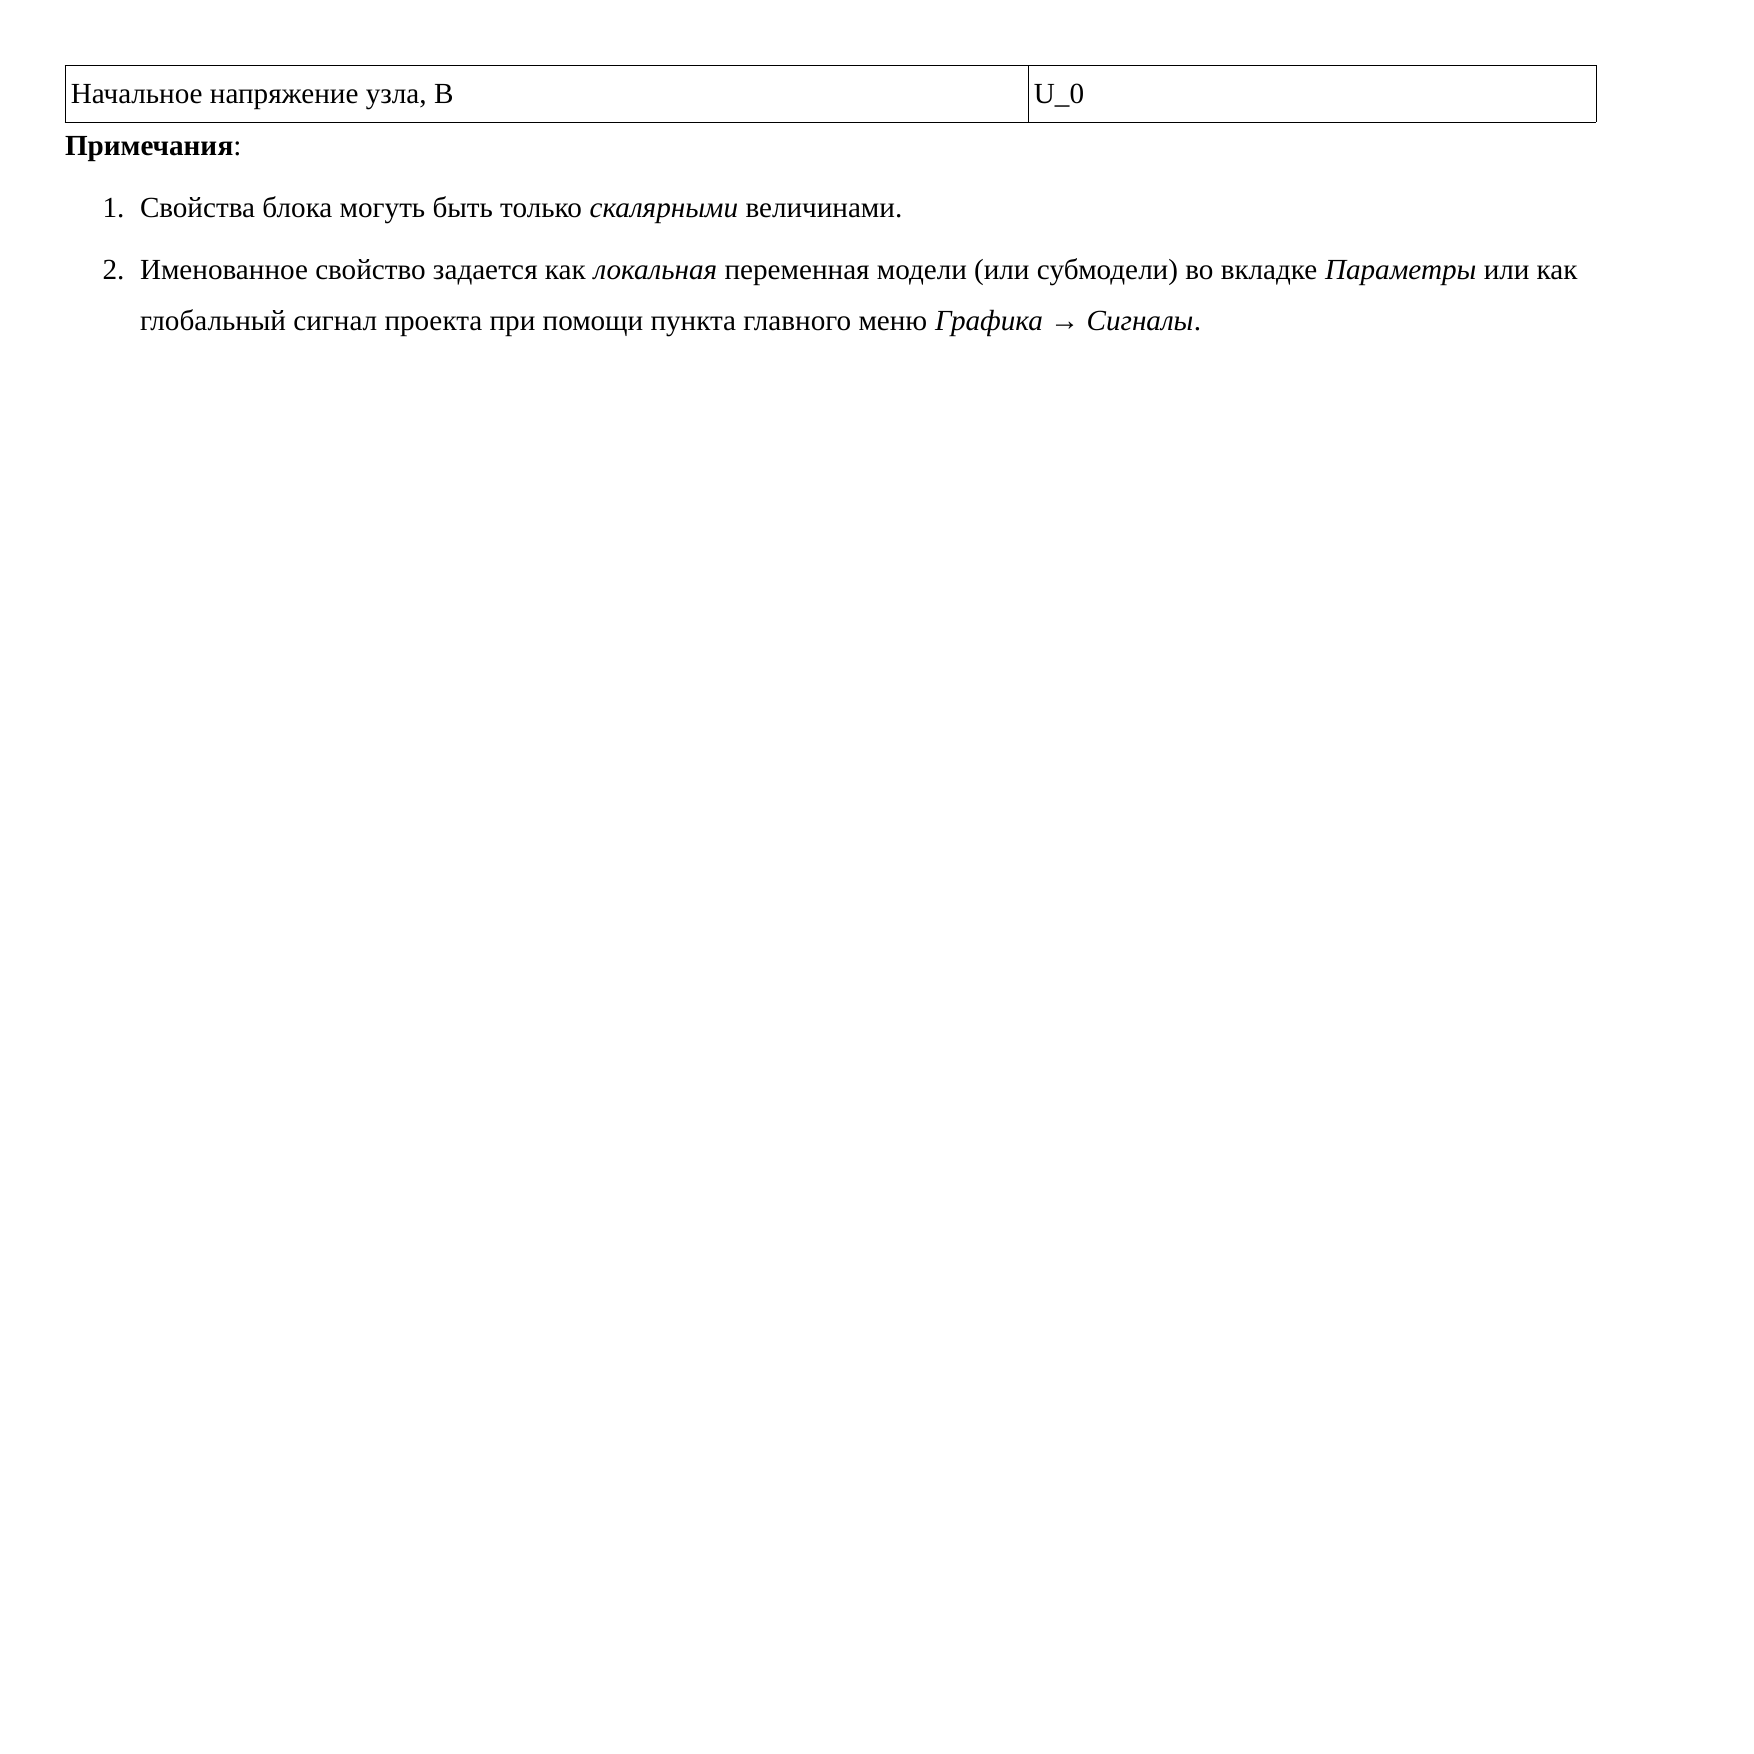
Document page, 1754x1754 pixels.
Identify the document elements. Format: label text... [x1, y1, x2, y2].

table_cell Блок представляет собой модель идеального трансформатора, описываемого следующей системой уравнений: где: – коэффициент трансформации; – входное напряжение; – выходное напряжение; – ток в первичной обмотке; – ток во вторичной обмотке. Данная система уравнений может быть представлена как два взаимосвязанных узла. Структура модели идеального трансформатора представлена на рисунке 1: Рисунок 1 – Внутренняя структура блока «Идеальный трансформатор» Свойство: Коэффициент трансформации – число . Сопротивление шунта, Ом – число, задающее значение сопротивления шунта. Начальное напряжение узла, В – начальное условие по напряжению. Примеры заполнения диалогового окна свойств блока: Примечания: Свойства блока могуть быть только скалярными величинами. Именованное свойство задается как локальная переменная модели (или субмодели) во вкладке Параметры или как глобальный сигнал проекта при помощи пункта главного меню Графика → Сигналы. [59, 59, 1695, 348]
table_cell Начальное напряжение узла, В [66, 66, 1028, 122]
table_cell U_0 [1029, 66, 1596, 122]
